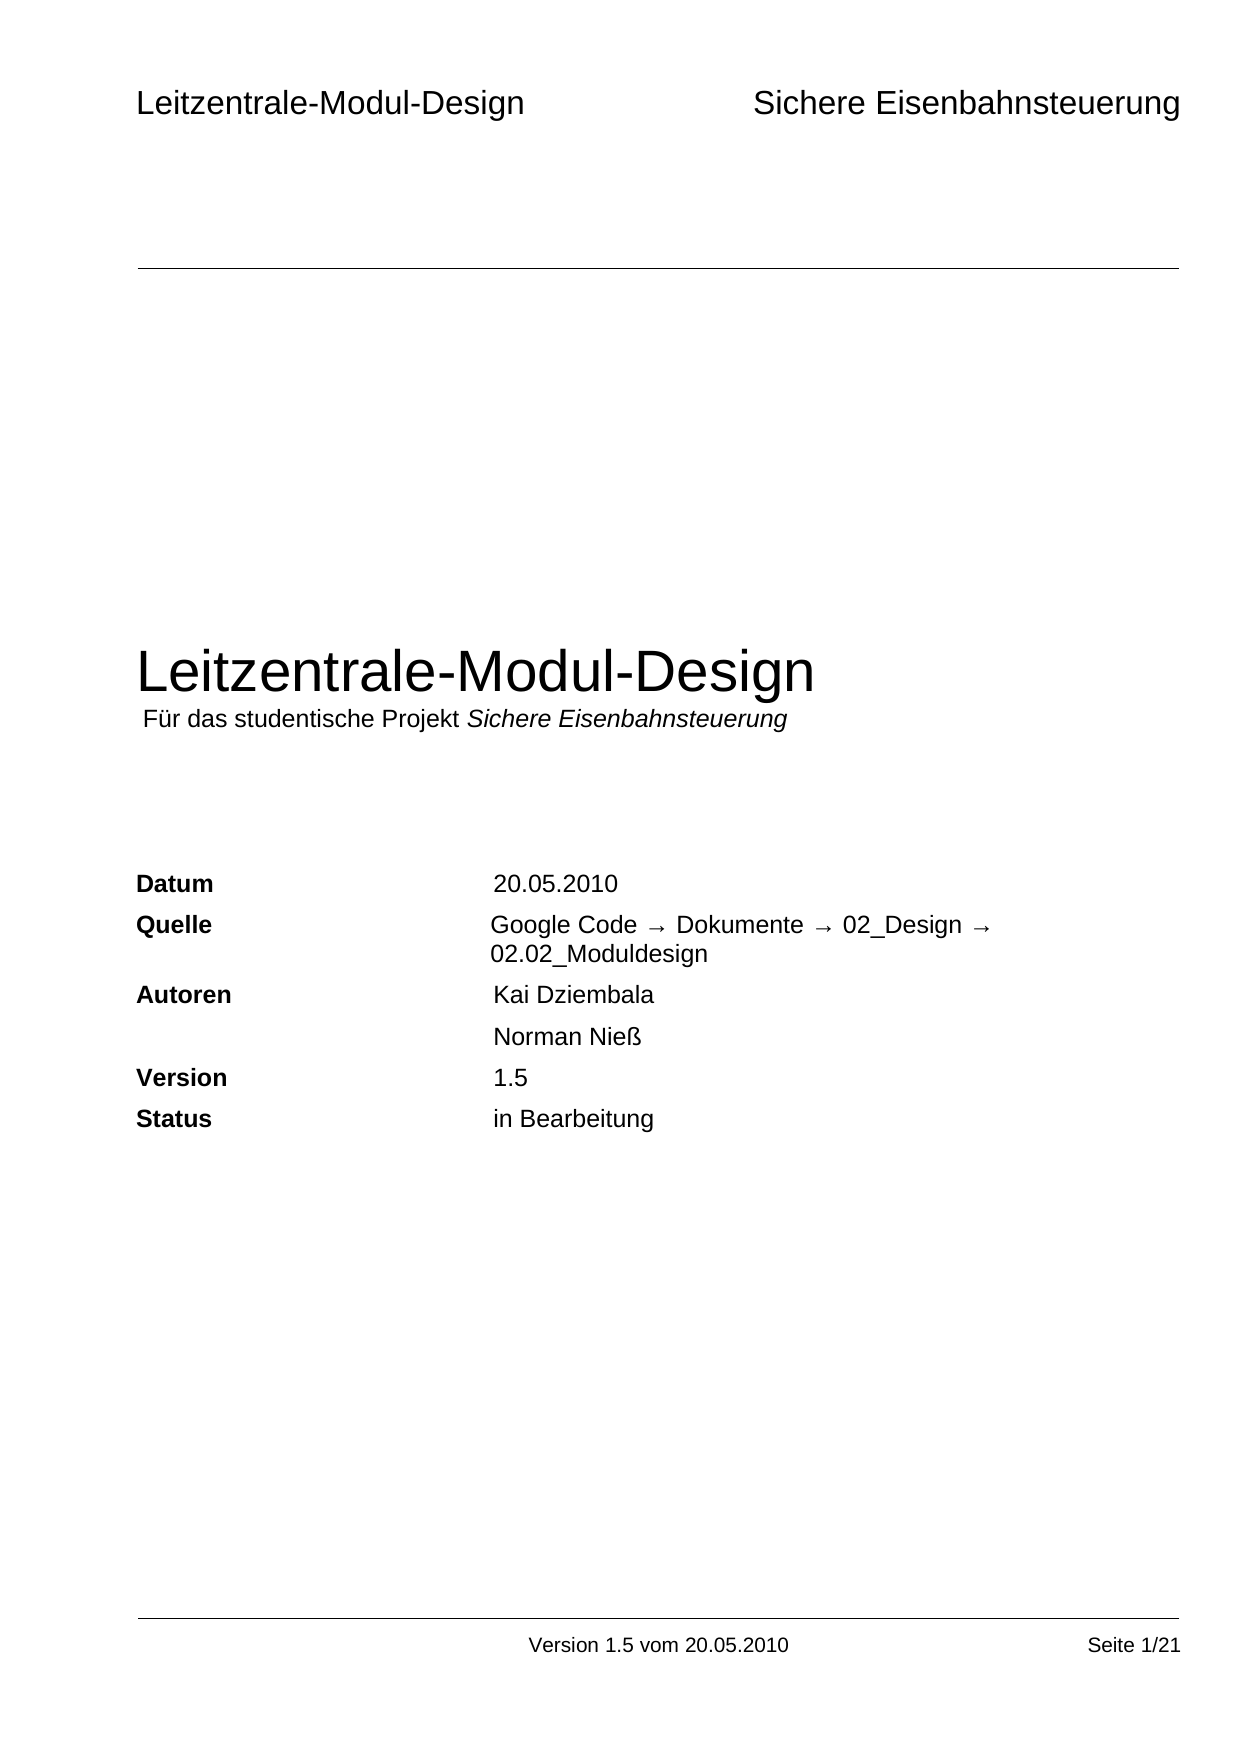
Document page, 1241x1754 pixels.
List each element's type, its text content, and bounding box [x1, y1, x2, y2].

text Datum 20.05.2010 [136, 869, 1181, 898]
text Norman Nieß [136, 1022, 1181, 1050]
title Leitzentrale-Modul-Design [136, 637, 1181, 704]
text Autoren Kai Dziembala [136, 980, 1181, 1009]
text Quelle Google Code → Dokumente → 02_Design → 02.02_Moduldesign [136, 910, 1181, 968]
text Status in Bearbeitung [136, 1104, 1181, 1133]
text Für das studentische Projekt Sichere Eisenbahnsteuerung [136, 704, 1181, 733]
text Version 1.5 [136, 1063, 1181, 1092]
